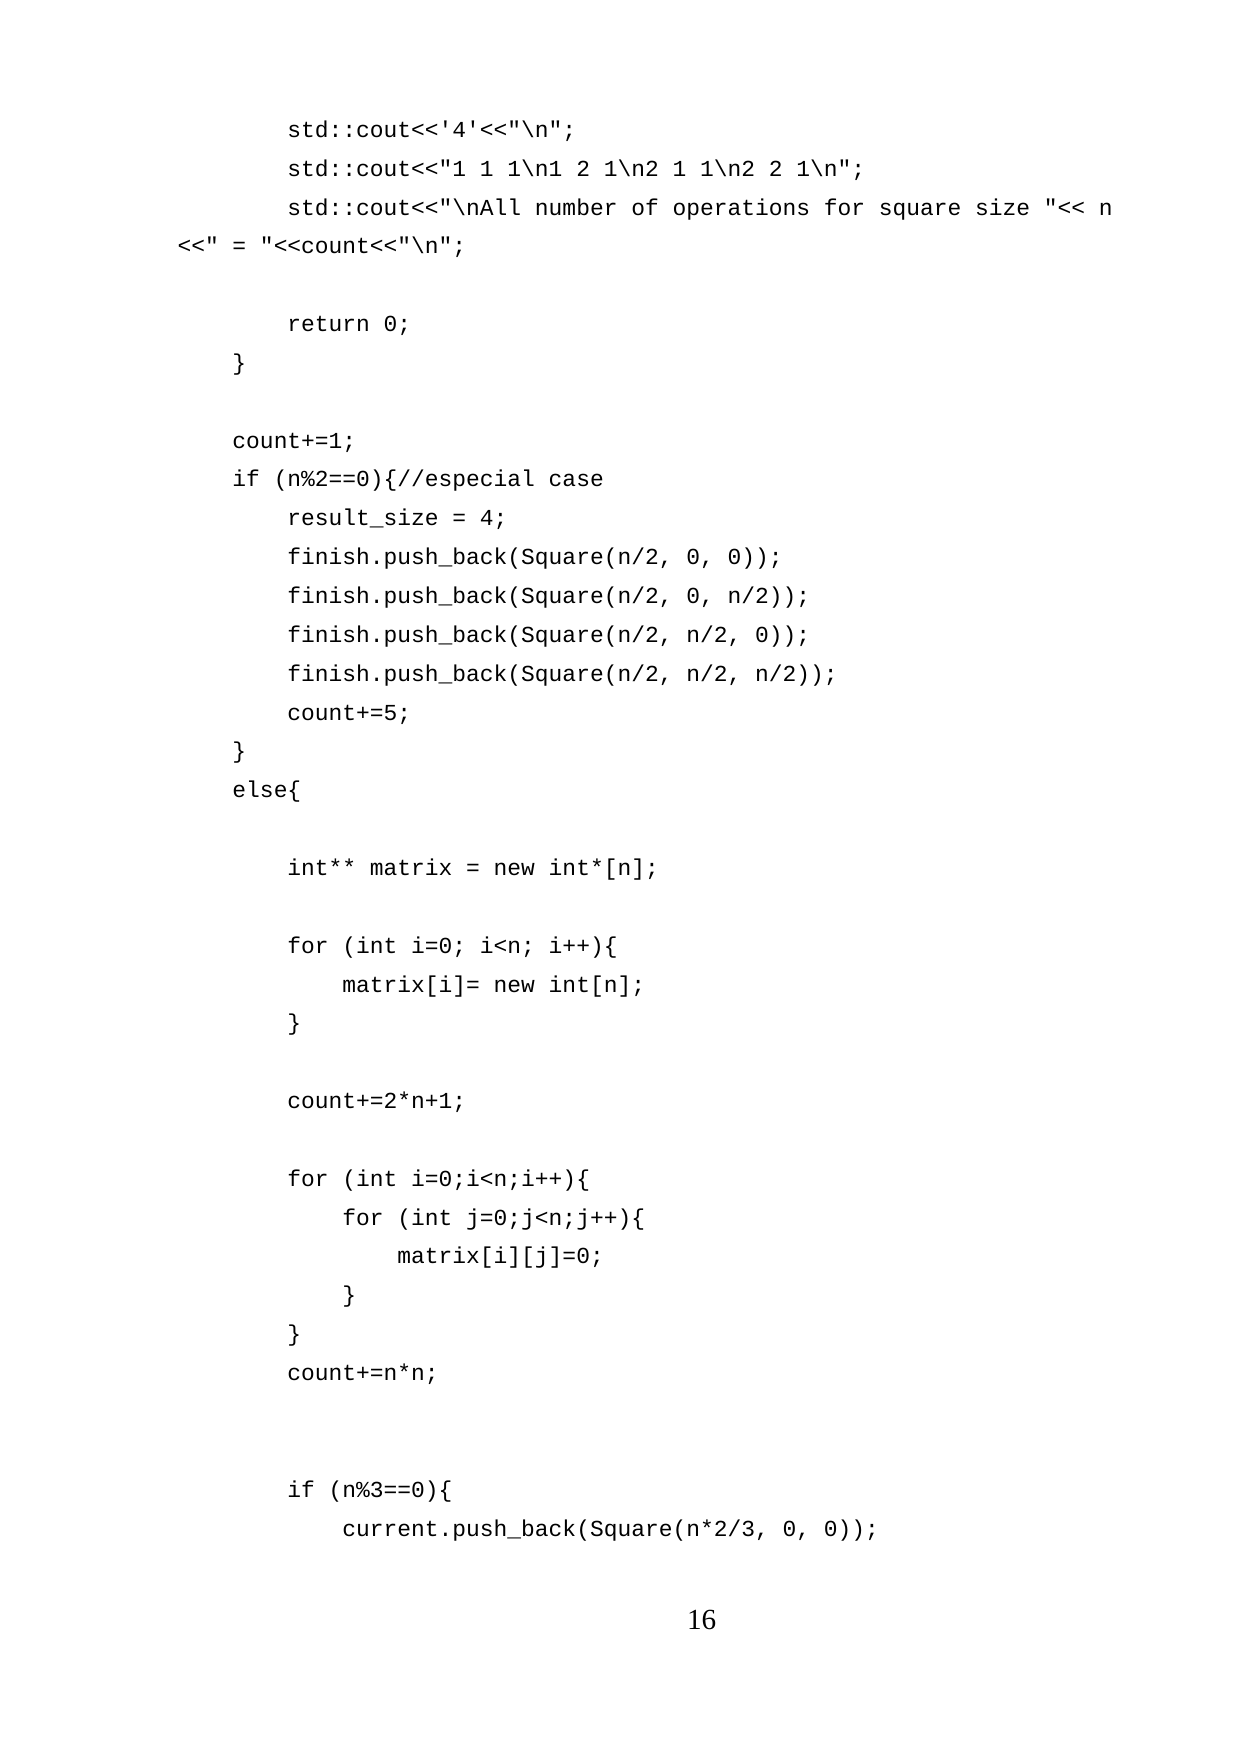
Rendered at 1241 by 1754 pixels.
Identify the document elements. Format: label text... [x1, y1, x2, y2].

text } [177, 351, 1152, 377]
text return 0; [177, 312, 1152, 338]
text count+=5; [177, 701, 1152, 727]
text result_size = 4; [177, 507, 1152, 533]
text int** matrix = new int*[n]; [177, 856, 1152, 882]
text finish.push_back(Square(n/2, 0, n/2)); [177, 584, 1152, 610]
text if (n%2==0){//especial case [177, 468, 1152, 494]
text } [177, 1323, 1152, 1348]
text current.push_back(Square(n*2/3, 0, 0)); [177, 1517, 1152, 1543]
text std::cout<<"\nAll number of operations for square size "<< n <<" = "<<count<<"\n"; [177, 196, 1152, 261]
text finish.push_back(Square(n/2, 0, 0)); [177, 546, 1152, 571]
text count+=n*n; [177, 1361, 1152, 1387]
text finish.push_back(Square(n/2, n/2, 0)); [177, 623, 1152, 649]
text std::cout<<'4'<<"\n"; [177, 118, 1152, 144]
text std::cout<<"1 1 1\n1 2 1\n2 1 1\n2 2 1\n"; [177, 157, 1152, 183]
text count+=2*n+1; [177, 1089, 1152, 1115]
text for (int i=0;i<n;i++){ [177, 1167, 1152, 1193]
text } [177, 1012, 1152, 1038]
text } [177, 1284, 1152, 1310]
text matrix[i]= new int[n]; [177, 973, 1152, 999]
text count+=1; [177, 429, 1152, 455]
text matrix[i][j]=0; [177, 1245, 1152, 1271]
text for (int j=0;j<n;j++){ [177, 1206, 1152, 1232]
text if (n%3==0){ [177, 1478, 1152, 1504]
text for (int i=0; i<n; i++){ [177, 934, 1152, 960]
text else{ [177, 779, 1152, 804]
text finish.push_back(Square(n/2, n/2, n/2)); [177, 662, 1152, 688]
text } [177, 740, 1152, 766]
